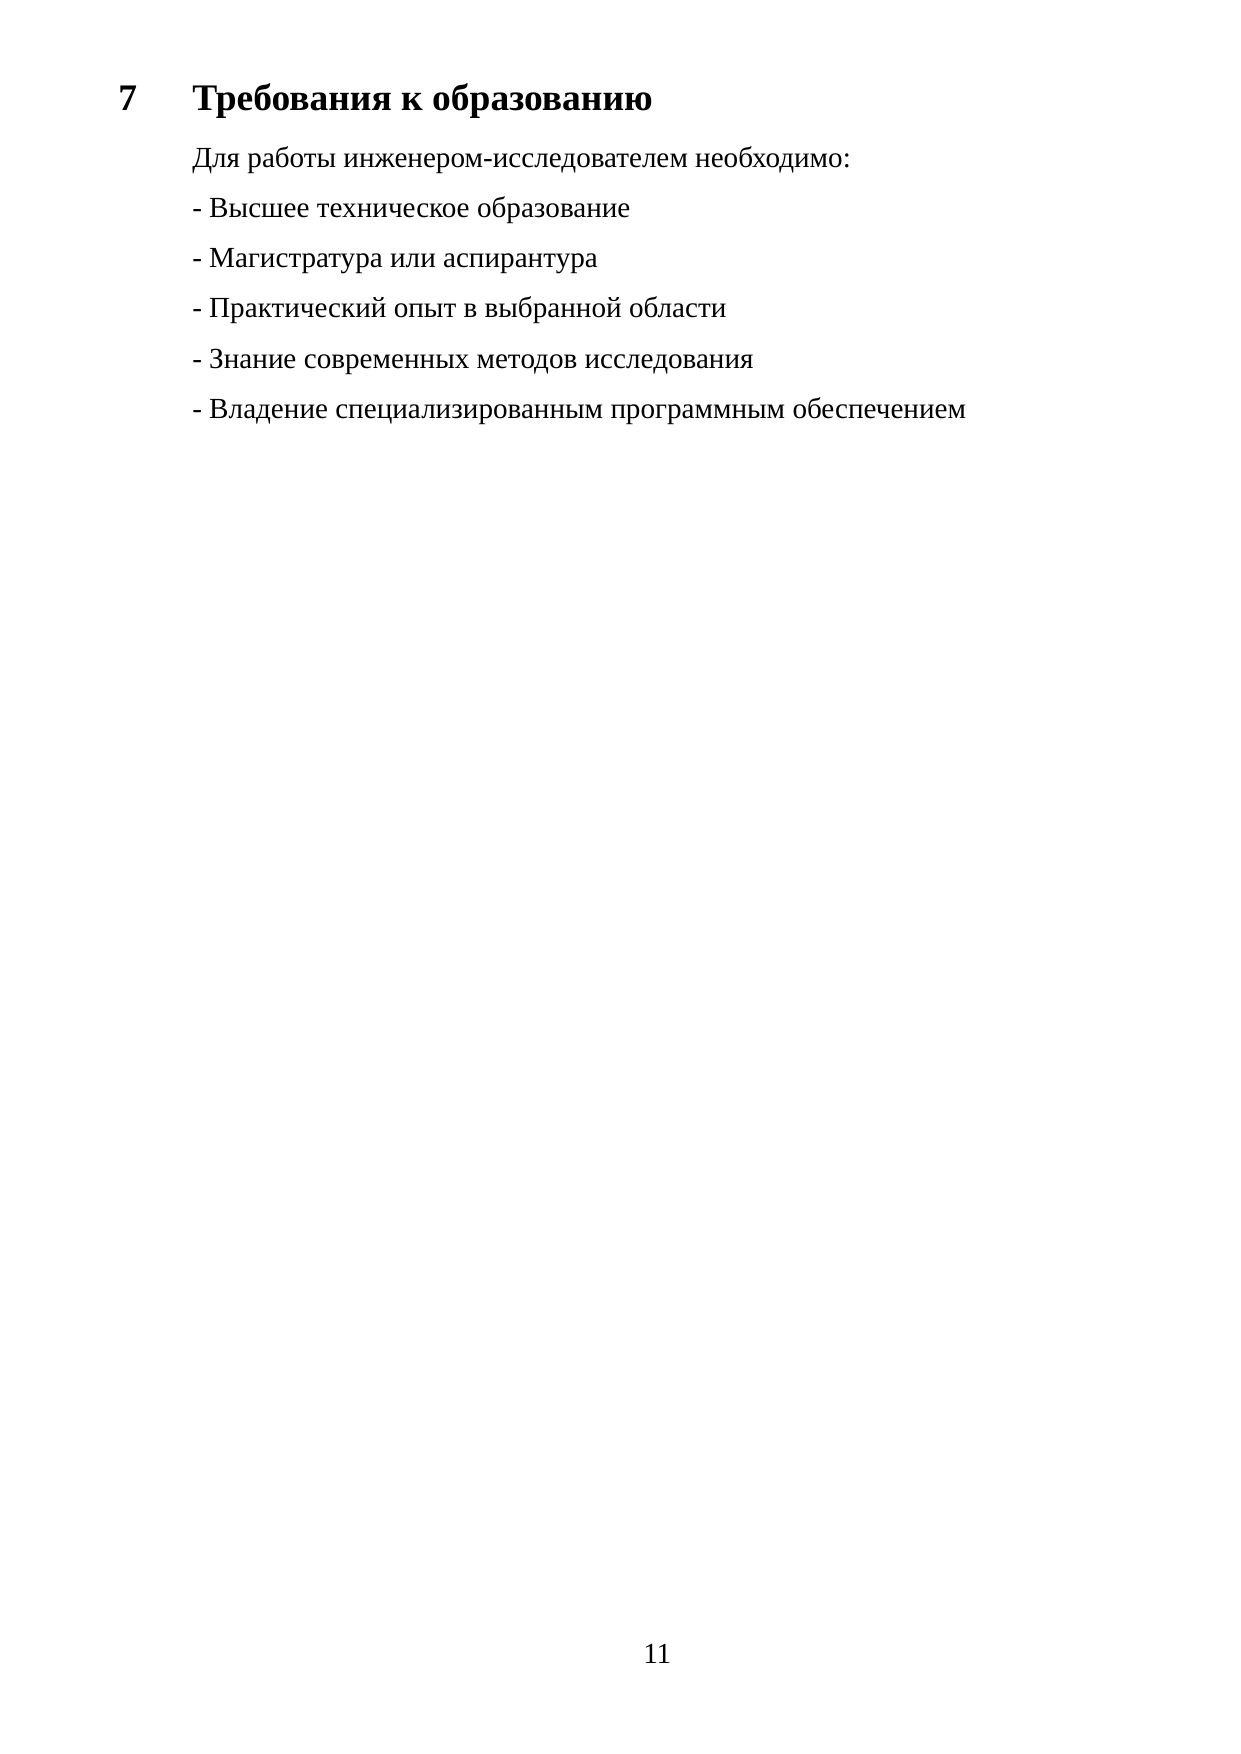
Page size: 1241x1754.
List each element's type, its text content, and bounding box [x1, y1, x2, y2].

subtitle Требования к образованию [118, 75, 1122, 118]
text Для работы инженером-исследователем необходимо: [118, 140, 1122, 173]
text - Магистратура или аспирантура [118, 240, 1122, 274]
text - Владение специализированным программным обеспечением [118, 391, 1122, 425]
text - Высшее техническое образование [118, 190, 1122, 223]
text - Практический опыт в выбранной области [118, 291, 1122, 324]
text - Знание современных методов исследования [118, 341, 1122, 374]
